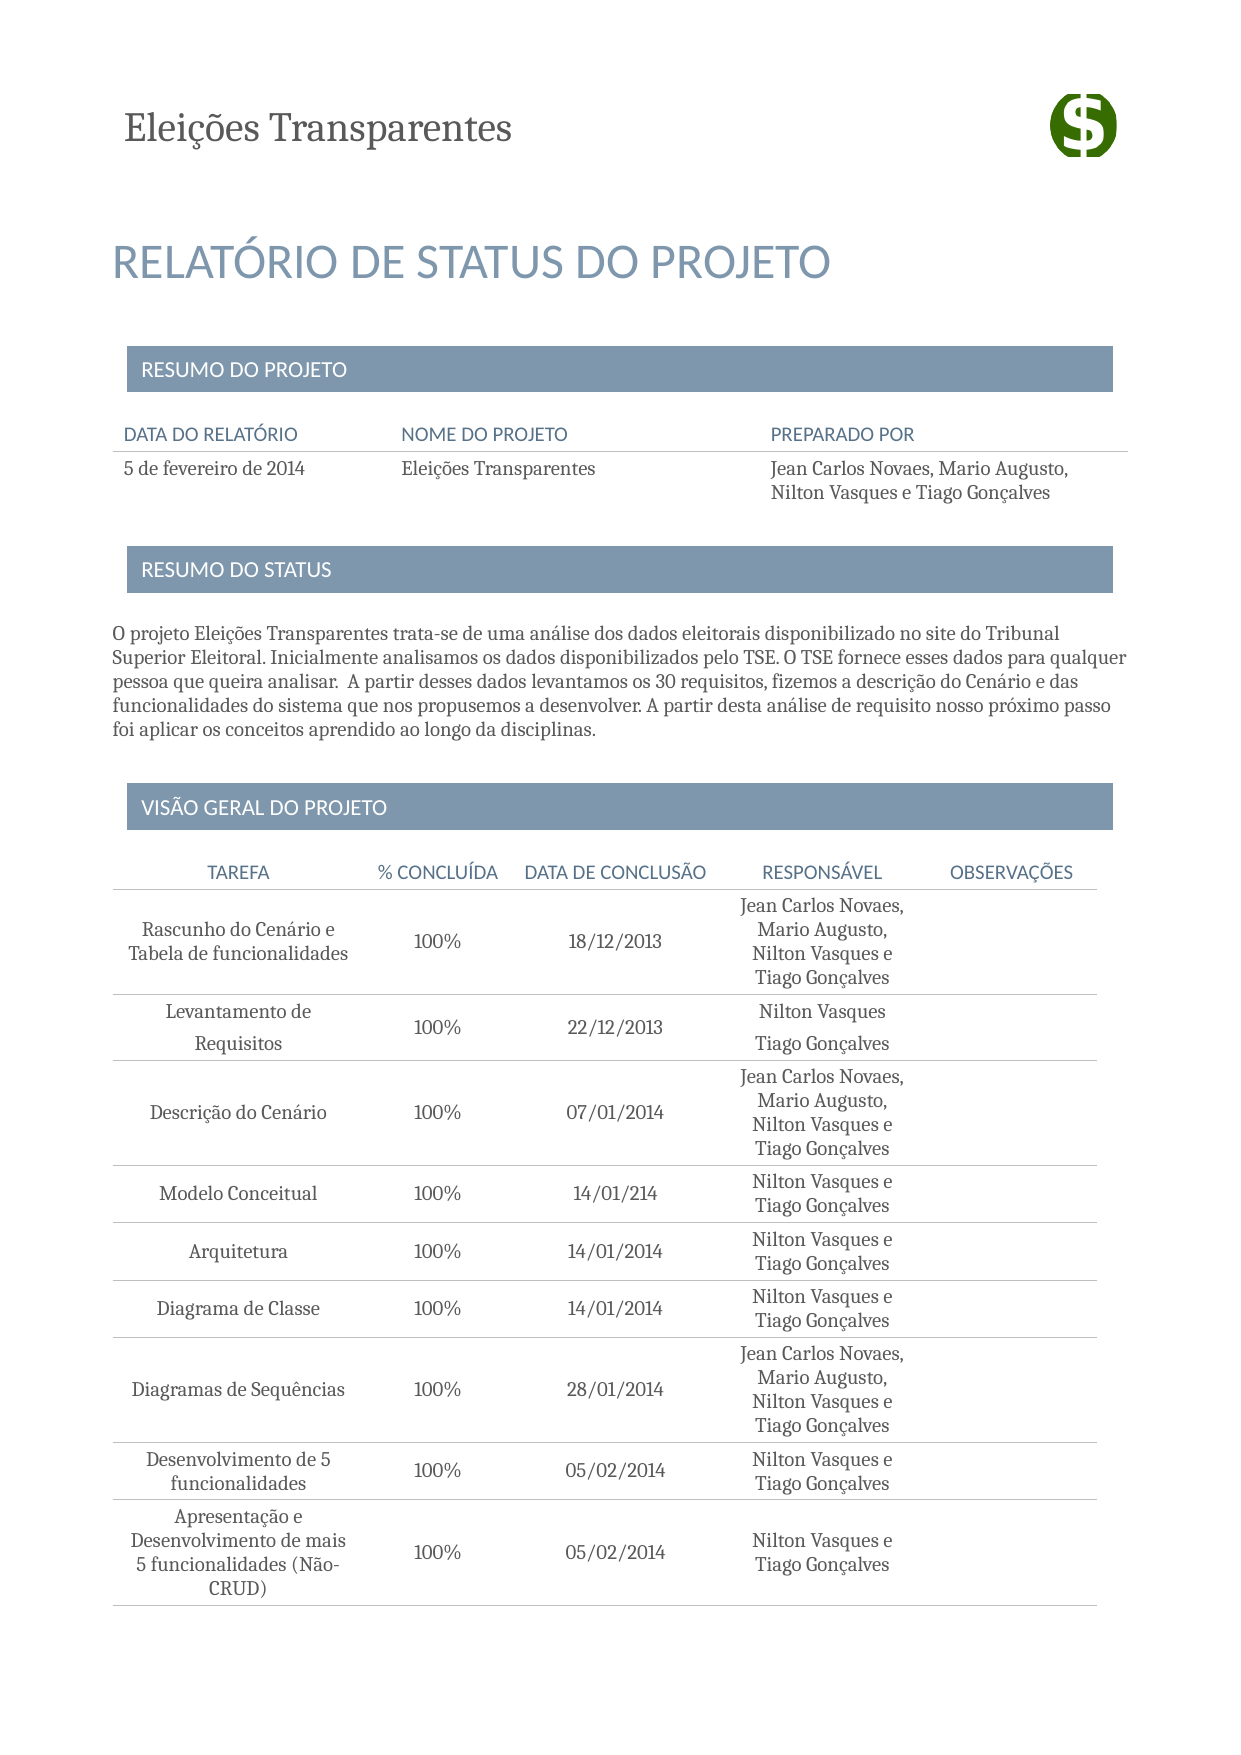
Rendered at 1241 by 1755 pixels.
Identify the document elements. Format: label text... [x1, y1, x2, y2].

table_cell 14/01/214 [512, 1166, 719, 1222]
table_cell 14/01/2014 [512, 1281, 719, 1337]
table_cell Eleições Transparentes [390, 452, 759, 508]
table_cell 100% [364, 1223, 512, 1279]
table_cell 07/01/2014 [512, 1061, 719, 1165]
table_cell 100% [364, 1443, 512, 1499]
table_cell 100% [364, 995, 512, 1060]
table_cell 100% [364, 1338, 512, 1442]
table_cell [113, 1606, 364, 1638]
table_header % concluída [364, 855, 512, 889]
table_cell Jean Carlos Novaes, Mario Augusto, Nilton Vasques e Tiago Gonçalves [719, 1061, 926, 1165]
table_cell Apresentação e Desenvolvimento de mais 5 funcionalidades (Não-CRUD) [113, 1500, 364, 1604]
table_cell 05/02/2014 [512, 1443, 719, 1499]
table_cell [926, 1338, 1097, 1442]
table_cell Jean Carlos Novaes, Mario Augusto, Nilton Vasques e Tiago Gonçalves [719, 1338, 926, 1442]
table_cell Levantamento de Requisitos [113, 995, 364, 1060]
table_cell [512, 1606, 719, 1638]
table_cell 22/12/2013 [512, 995, 719, 1060]
table_cell [926, 1500, 1097, 1604]
table_cell Modelo Conceitual [113, 1166, 364, 1222]
table_cell 100% [364, 1281, 512, 1337]
table_cell [926, 1606, 1097, 1638]
table_cell Rascunho do Cenário e Tabela de funcionalidades [113, 890, 364, 994]
table_header Data de conclusão [512, 855, 719, 889]
table_cell [364, 1606, 512, 1638]
table_cell Nilton Vasques e Tiago Gonçalves [719, 1500, 926, 1604]
table_header Preparado por [759, 418, 1128, 451]
table_cell Diagrama de Classe [113, 1281, 364, 1337]
text Visão geral do projeto [129, 784, 1112, 829]
text Relatório de status do projeto [112, 230, 1128, 291]
table_cell 100% [364, 890, 512, 994]
table_cell [926, 1061, 1097, 1165]
table_cell [926, 890, 1097, 994]
table_header Data do relatório [113, 418, 390, 451]
table_cell 100% [364, 1166, 512, 1222]
table_cell 100% [364, 1061, 512, 1165]
table_cell Descrição do Cenário [113, 1061, 364, 1165]
table_cell 28/01/2014 [512, 1338, 719, 1442]
table_cell [719, 1606, 926, 1638]
table_cell Desenvolvimento de 5 funcionalidades [113, 1443, 364, 1499]
table_cell Nilton Vasques e Tiago Gonçalves [719, 1223, 926, 1279]
table_cell Nilton Vasques e Tiago Gonçalves [719, 1166, 926, 1222]
table_cell [926, 995, 1097, 1060]
table_cell Nilton Vasques Tiago Gonçalves [719, 995, 926, 1060]
table_cell [926, 1443, 1097, 1499]
table_cell 100% [364, 1500, 512, 1604]
table_cell 5 de fevereiro de 2014 [113, 452, 390, 508]
table_cell Jean Carlos Novaes, Mario Augusto, Nilton Vasques e Tiago Gonçalves [759, 452, 1128, 508]
table_cell Nilton Vasques e Tiago Gonçalves [719, 1443, 926, 1499]
table_header Responsável [719, 855, 926, 889]
table_cell Jean Carlos Novaes, Mario Augusto, Nilton Vasques e Tiago Gonçalves [719, 890, 926, 994]
table_cell [926, 1281, 1097, 1337]
text Resumo do projeto [129, 347, 1112, 391]
table_cell Nilton Vasques e Tiago Gonçalves [719, 1281, 926, 1337]
text O projeto Eleições Transparentes trata-se de uma análise dos dados eleitorais disponibilizado no site do Tribunal Superior Eleitoral. Inicialmente analisamos os dados disponibilizados pelo TSE. O TSE fornece esses dados para qualquer pessoa que queira analisar. A partir desses dados levantamos os 30 requisitos, fizemos a descrição do Cenário e das funcionalidades do sistema que nos propusemos a desenvolver. A partir desta análise de requisito nosso próximo passo foi aplicar os conceitos aprendido ao longo da disciplinas. [112, 622, 1128, 742]
table_cell 14/01/2014 [512, 1223, 719, 1279]
table_cell Diagramas de Sequências [113, 1338, 364, 1442]
table_cell 05/02/2014 [512, 1500, 719, 1604]
text Resumo do status [129, 547, 1112, 592]
table_cell [926, 1166, 1097, 1222]
table_cell Arquitetura [113, 1223, 364, 1279]
table_header Observações [926, 855, 1097, 889]
table_header Nome do projeto [390, 418, 759, 451]
table_cell [926, 1223, 1097, 1279]
table_cell 18/12/2013 [512, 890, 719, 994]
table_header Tarefa [113, 855, 364, 889]
